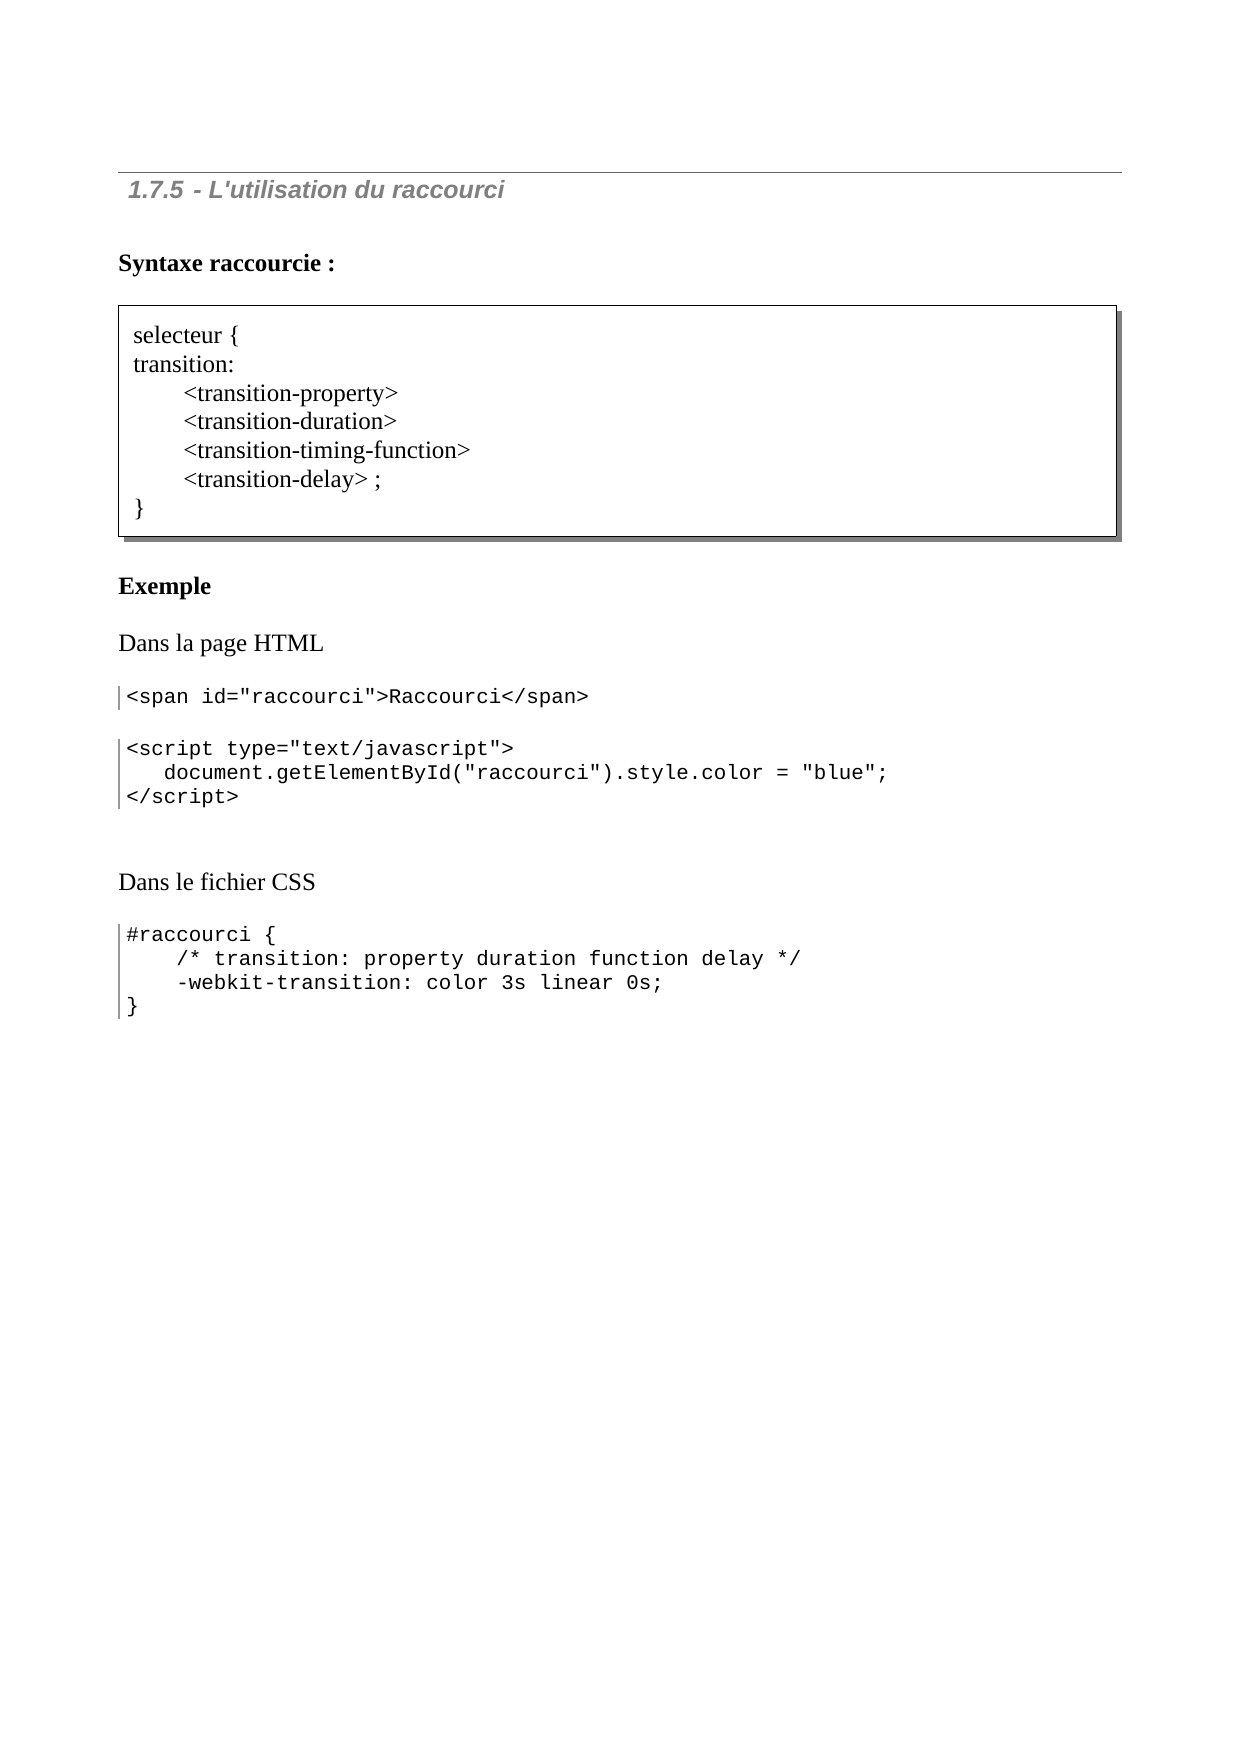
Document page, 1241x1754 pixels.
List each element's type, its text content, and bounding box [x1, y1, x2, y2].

text <script type="text/javascript"> [118, 738, 1122, 762]
text Exemple [118, 571, 1122, 600]
text Syntaxe raccourcie : [118, 248, 1122, 277]
text <transition-property> [119, 363, 1116, 392]
text /* transition: property duration function delay */ [120, 948, 1122, 972]
text transition: [119, 334, 1116, 363]
text <span id="raccourci">Raccourci</span> [120, 686, 1122, 710]
text #raccourci { [120, 924, 1122, 948]
text selecteur { [119, 306, 1116, 334]
text Dans le fichier CSS [118, 867, 1122, 896]
text -webkit-transition: color 3s linear 0s; [120, 972, 1122, 995]
text </script> [120, 786, 1122, 809]
text } [119, 478, 1116, 536]
text <transition-delay> ; [119, 449, 1116, 478]
text Dans la page HTML [118, 628, 1122, 657]
text } [120, 995, 1122, 1019]
text <transition-timing-function> [119, 420, 1116, 449]
subtitle - L'utilisation du raccourci [118, 173, 1122, 207]
text <transition-duration> [119, 392, 1116, 420]
text document.getElementById("raccourci").style.color = "blue"; [120, 762, 1122, 786]
